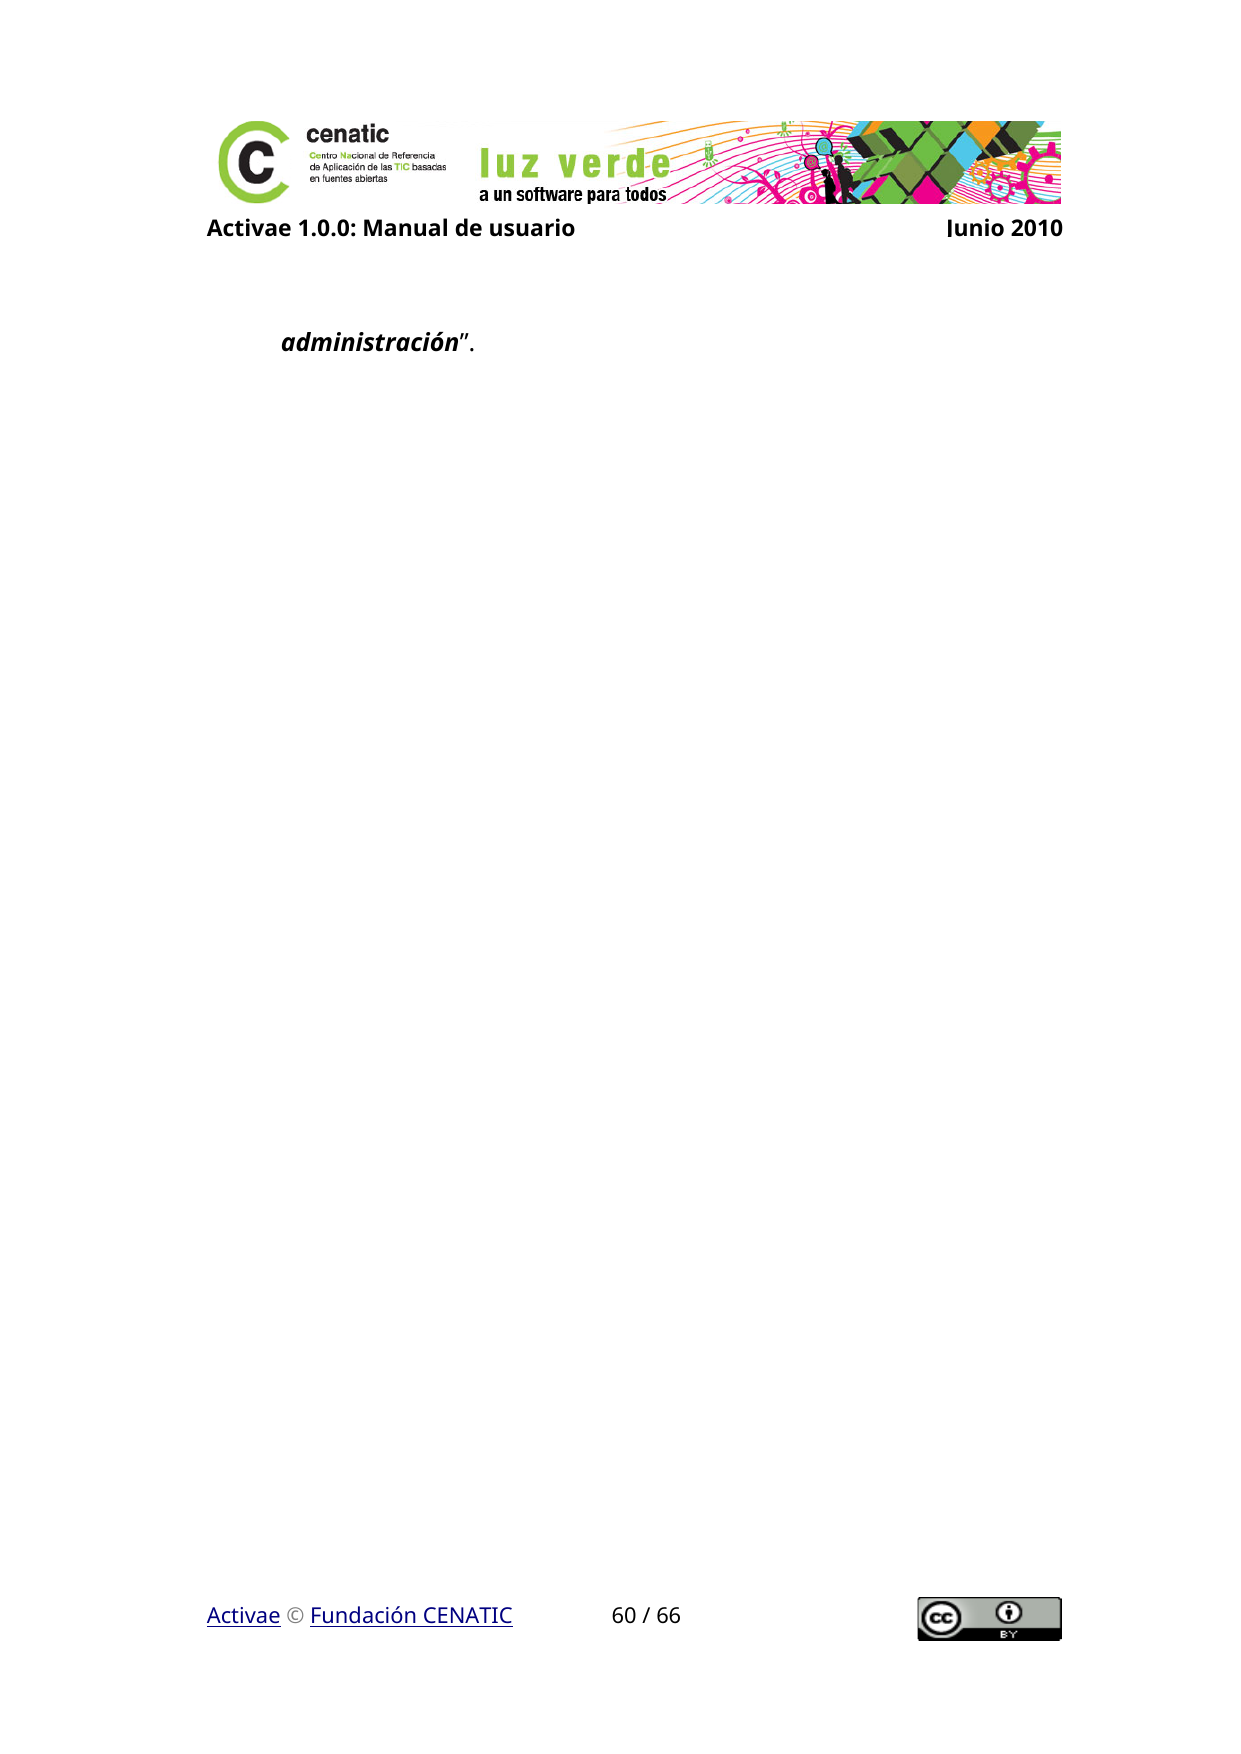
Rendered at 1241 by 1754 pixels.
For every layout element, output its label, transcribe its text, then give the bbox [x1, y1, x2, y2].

picture [211, 121, 1061, 204]
text administración”. [281, 325, 1063, 359]
picture [917, 1597, 1062, 1641]
